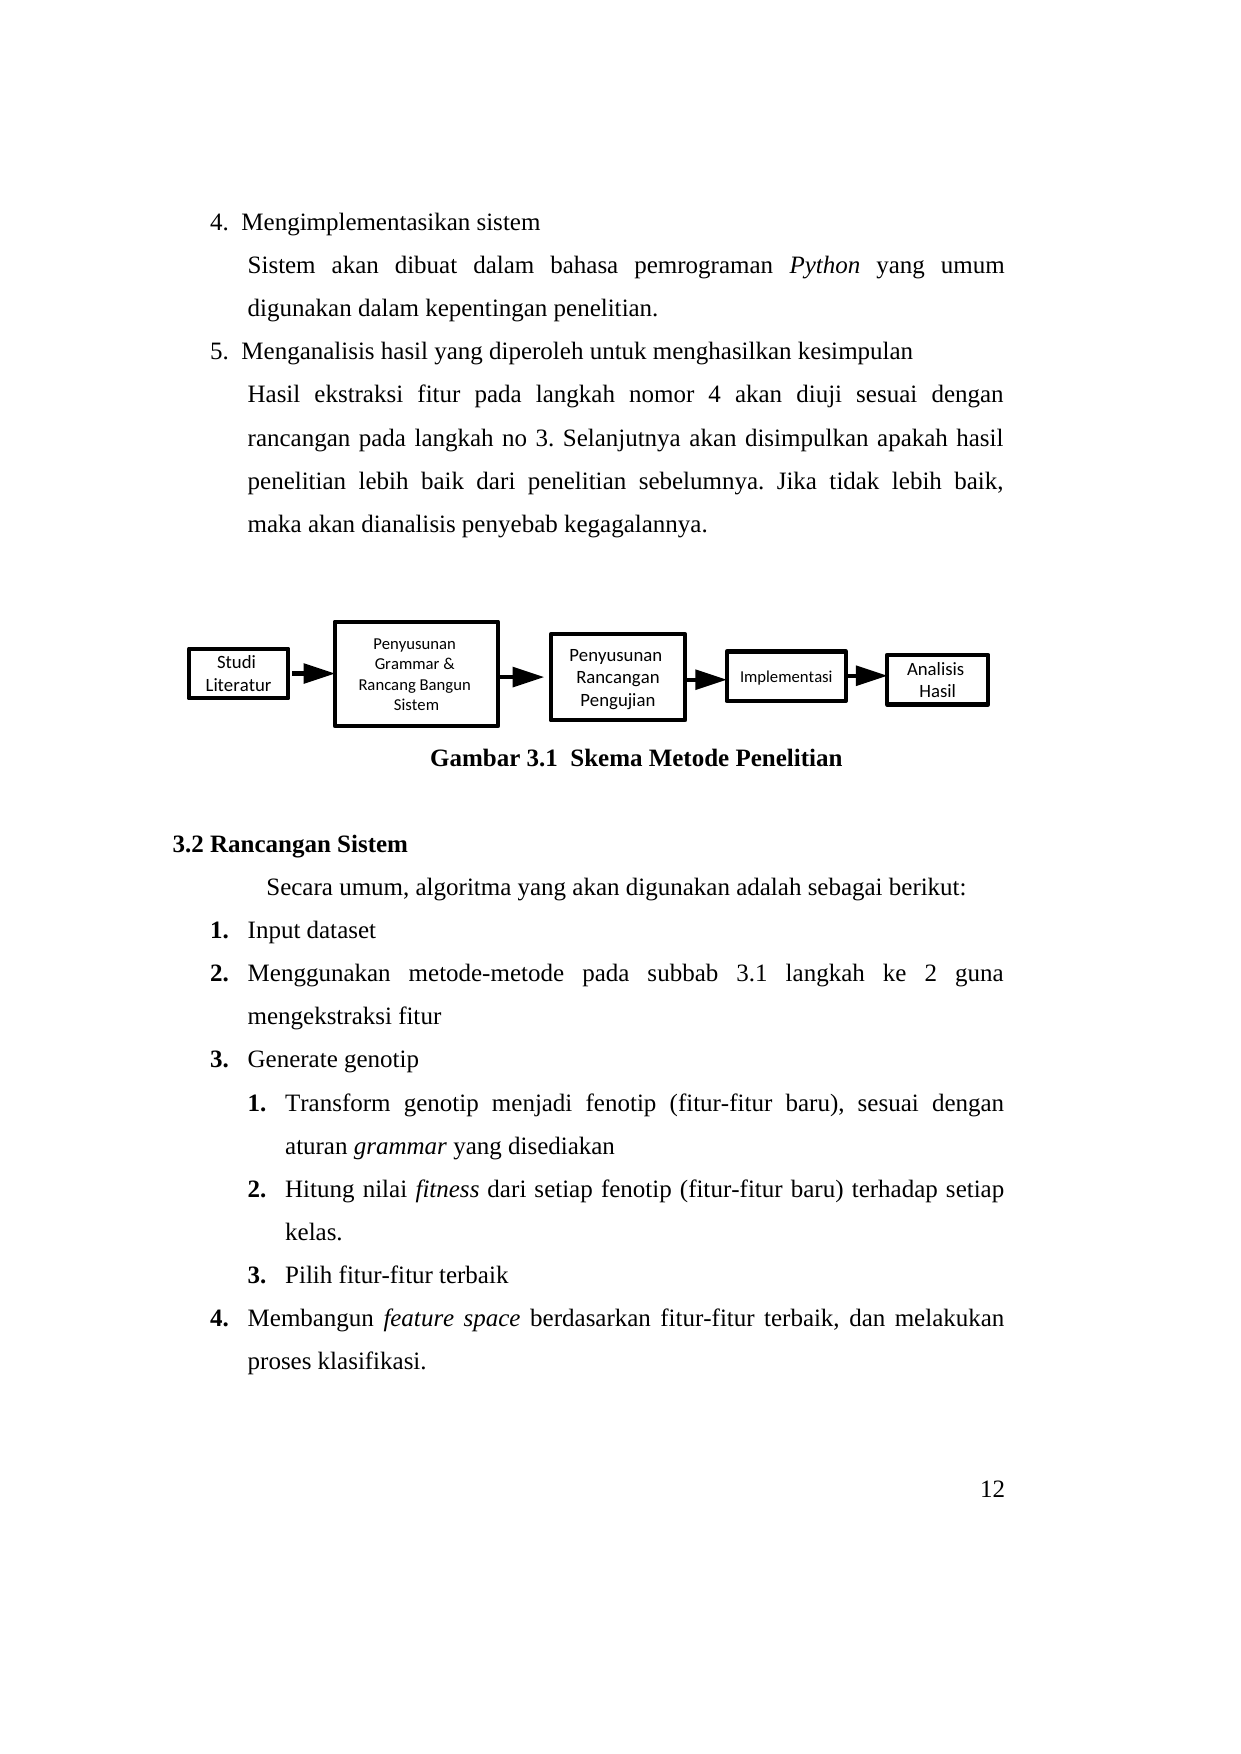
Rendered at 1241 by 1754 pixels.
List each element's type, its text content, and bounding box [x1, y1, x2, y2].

list Menganalisis hasil yang diperoleh untuk menghasilkan kesimpulan [210, 336, 1005, 365]
list Input dataset [210, 915, 1005, 944]
subtitle Rancangan Sistem [172, 829, 1005, 858]
list Mengimplementasikan sistem [210, 207, 1005, 236]
text Secara umum, algoritma yang akan digunakan adalah sebagai berikut: [172, 872, 1005, 901]
list Transform genotip menjadi fenotip (fitur-fitur baru), sesuai dengan aturan grammar yang disediakan [247, 1088, 1005, 1159]
list Membangun feature space berdasarkan fitur-fitur terbaik, dan melakukan proses klasifikasi. [210, 1303, 1005, 1375]
list Hasil ekstraksi fitur pada langkah nomor 4 akan diuji sesuai dengan rancangan pada langkah no 3. Selanjutnya akan disimpulkan apakah hasil penelitian lebih baik dari penelitian sebelumnya. Jika tidak lebih baik, maka akan dianalisis penyebab kegagalannya. [210, 379, 1005, 538]
list Generate genotip [210, 1044, 1005, 1073]
list Sistem akan dibuat dalam bahasa pemrograman Python yang umum digunakan dalam kepentingan penelitian. [210, 250, 1005, 322]
list Pilih fitur-fitur terbaik [247, 1260, 1005, 1289]
list Hitung nilai fitness dari setiap fenotip (fitur-fitur baru) terhadap setiap kelas. [247, 1174, 1005, 1246]
text Gambar 3.1 Skema Metode Penelitian [172, 724, 1005, 771]
list Menggunakan metode-metode pada subbab 3.1 langkah ke 2 guna mengekstraksi fitur [210, 958, 1005, 1030]
